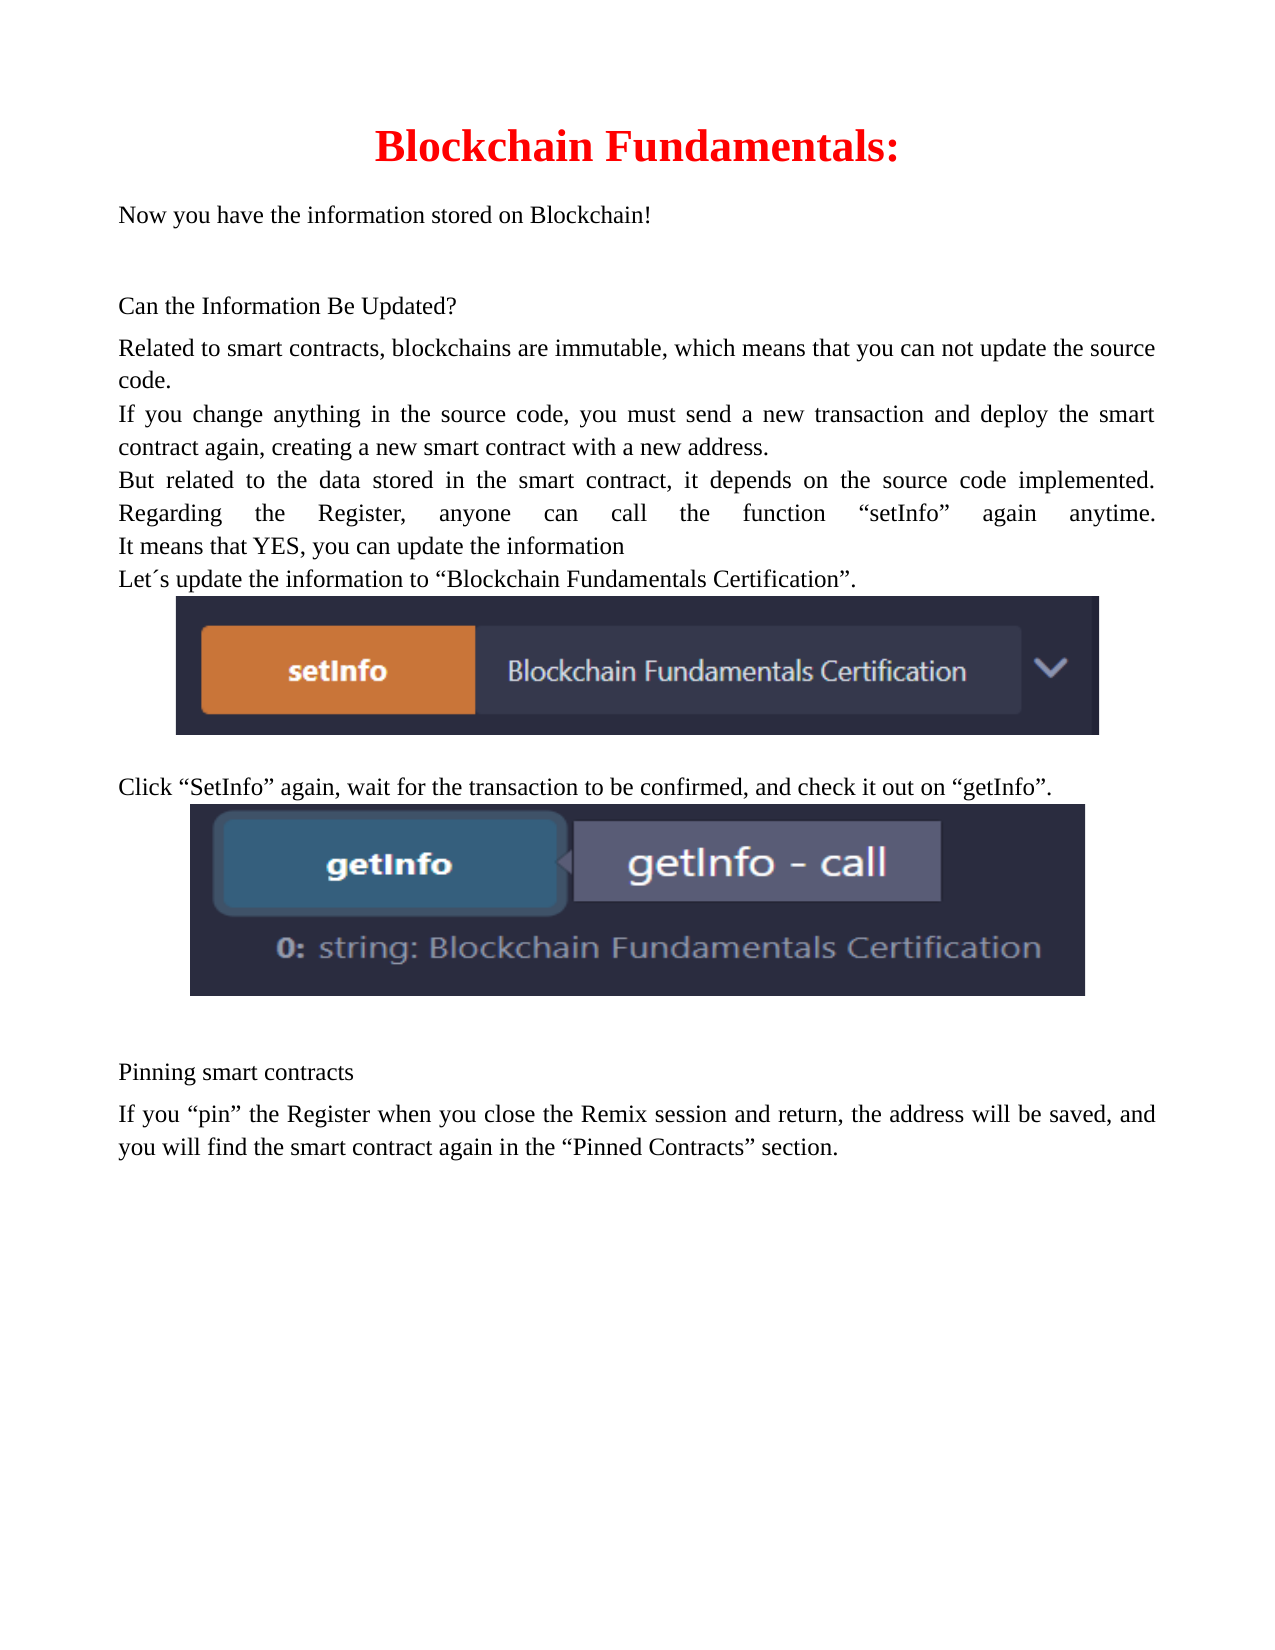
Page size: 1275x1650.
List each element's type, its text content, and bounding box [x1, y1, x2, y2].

text Related to smart contracts, blockchains are immutable, which means that you can not update the source code. If you change anything in the source code, you must send a new transaction and deploy the smart contract again, creating a new smart contract with a new address. [118, 333, 1157, 460]
text But related to the data stored in the smart contract, it depends on the source code implemented. Regarding the Register, anyone can call the function “setInfo” again anytime. It means that YES, you can update the information 🙂 [118, 465, 1157, 559]
text Let´s update the information to “Blockchain Fundamentals Certification”. [118, 564, 1157, 592]
subtitle Pinning smart contracts [118, 1057, 1157, 1086]
picture [190, 804, 1086, 996]
subtitle Can the Information Be Updated? [118, 291, 1157, 320]
text Click “SetInfo” again, wait for the transaction to be confirmed, and check it out on “getInfo”. [118, 772, 1157, 800]
picture [175, 596, 1100, 735]
text If you “pin” the Register when you close the Remix session and return, the address will be saved, and you will find the smart contract again in the “Pinned Contracts” section. [118, 1099, 1157, 1161]
text Now you have the information stored on Blockchain! [118, 200, 1157, 229]
